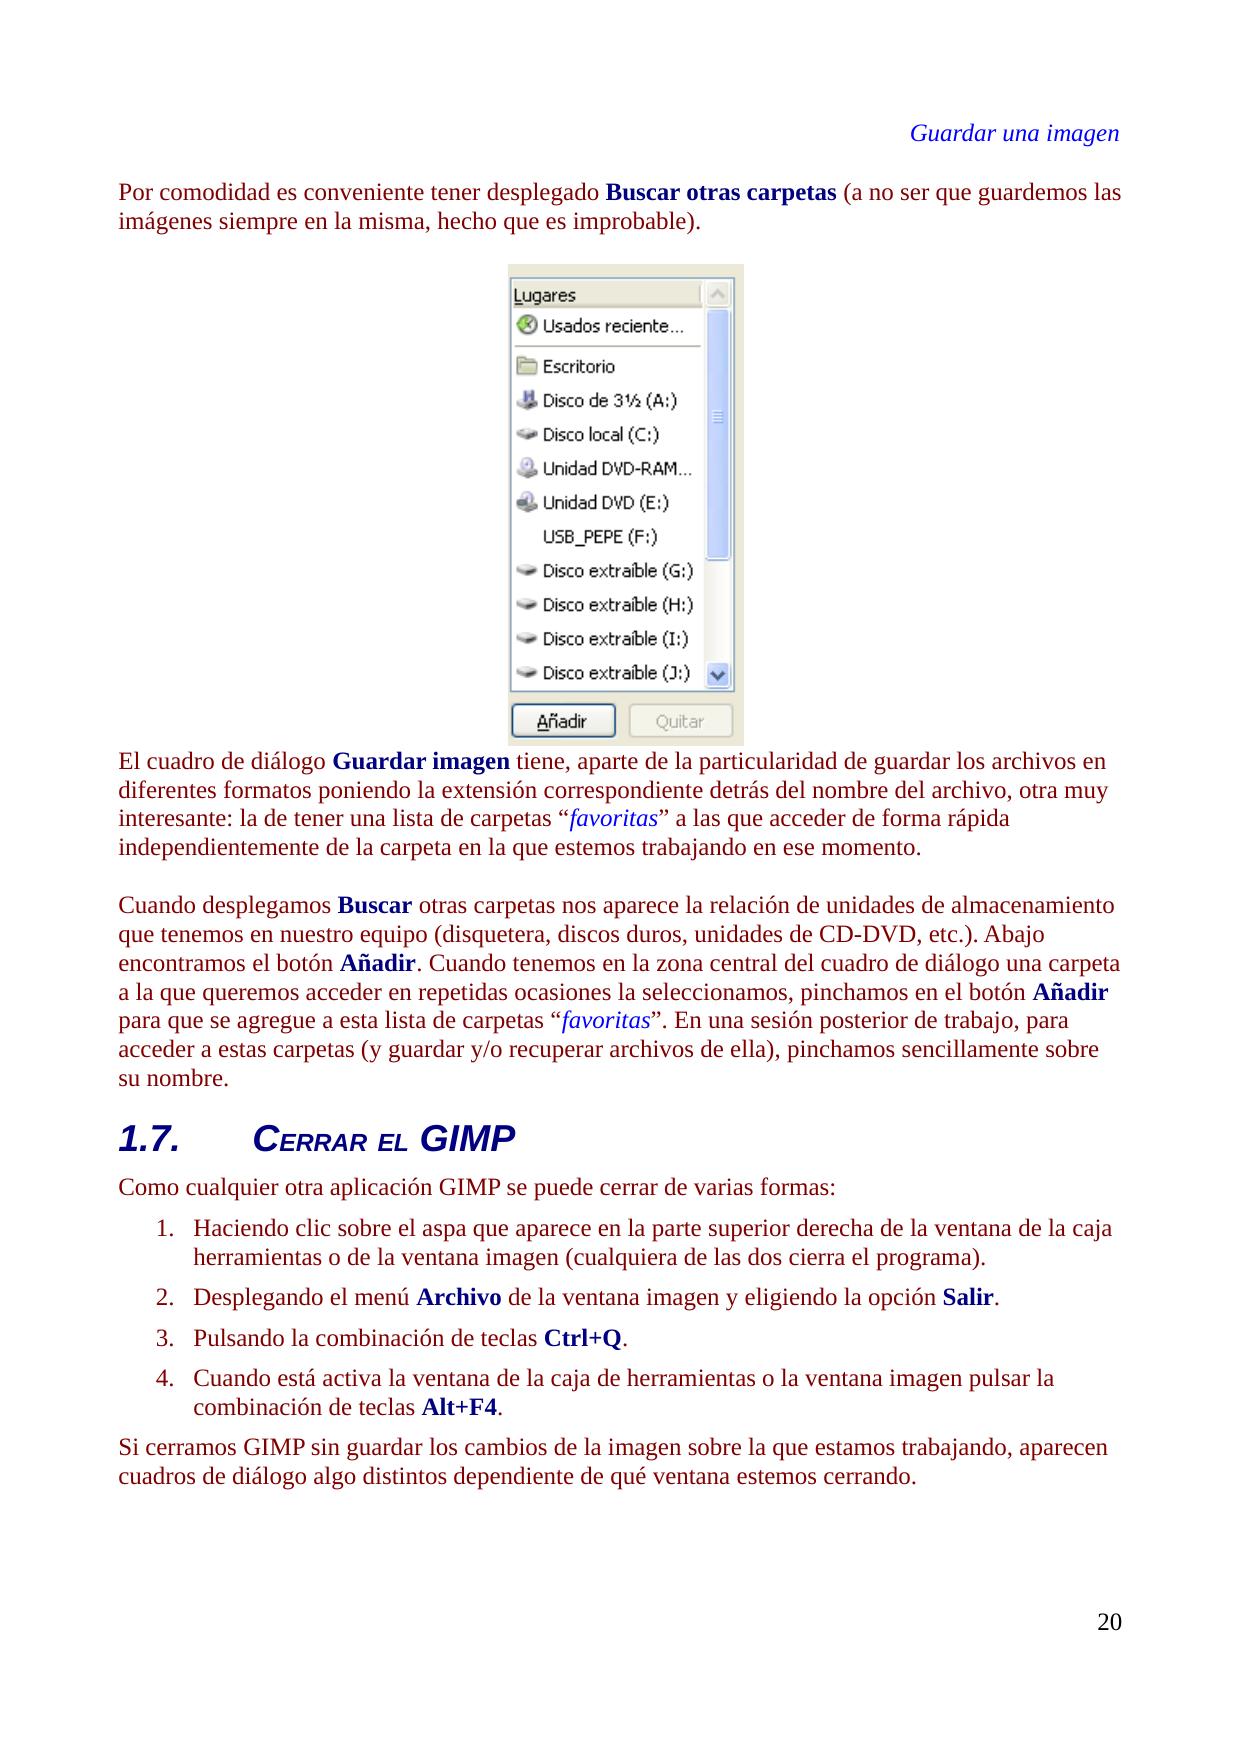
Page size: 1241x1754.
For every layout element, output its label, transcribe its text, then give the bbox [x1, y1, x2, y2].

list Pulsando la combinación de teclas Ctrl+Q. [156, 1323, 1122, 1351]
subtitle Cerrar el GIMP [118, 1117, 1122, 1160]
list Haciendo clic sobre el aspa que aparece en la parte superior derecha de la ventana de la caja herramientas o de la ventana imagen (cualquiera de las dos cierra el programa). [156, 1213, 1122, 1270]
list Desplegando el menú Archivo de la ventana imagen y eligiendo la opción Salir. [156, 1282, 1122, 1311]
text El cuadro de diálogo Guardar imagen tiene, aparte de la particularidad de guardar los archivos en diferentes formatos poniendo la extensión correspondiente detrás del nombre del archivo, otra muy interesante: la de tener una lista de carpetas “favoritas” a las que acceder de forma rápida independientemente de la carpeta en la que estemos trabajando en ese momento. [118, 746, 1122, 861]
picture [507, 264, 744, 746]
text Cuando desplegamos Buscar otras carpetas nos aparece la relación de unidades de almacenamiento que tenemos en nuestro equipo (disquetera, discos duros, unidades de CD-DVD, etc.). Abajo encontramos el botón Añadir. Cuando tenemos en la zona central del cuadro de diálogo una carpeta a la que queremos acceder en repetidas ocasiones la seleccionamos, pinchamos en el botón Añadir para que se agregue a esta lista de carpetas “favoritas”. En una sesión posterior de trabajo, para acceder a estas carpetas (y guardar y/o recuperar archivos de ella), pinchamos sencillamente sobre su nombre. [118, 890, 1122, 1092]
text Por comodidad es conveniente tener desplegado Buscar otras carpetas (a no ser que guardemos las imágenes siempre en la misma, hecho que es improbable). [118, 177, 1122, 234]
text Como cualquier otra aplicación GIMP se puede cerrar de varias formas: [118, 1172, 1122, 1201]
text Si cerramos GIMP sin guardar los cambios de la imagen sobre la que estamos trabajando, aparecen cuadros de diálogo algo distintos dependiente de qué ventana estemos cerrando. [118, 1432, 1122, 1490]
list Cuando está activa la ventana de la caja de herramientas o la ventana imagen pulsar la combinación de teclas Alt+F4. [156, 1363, 1122, 1421]
